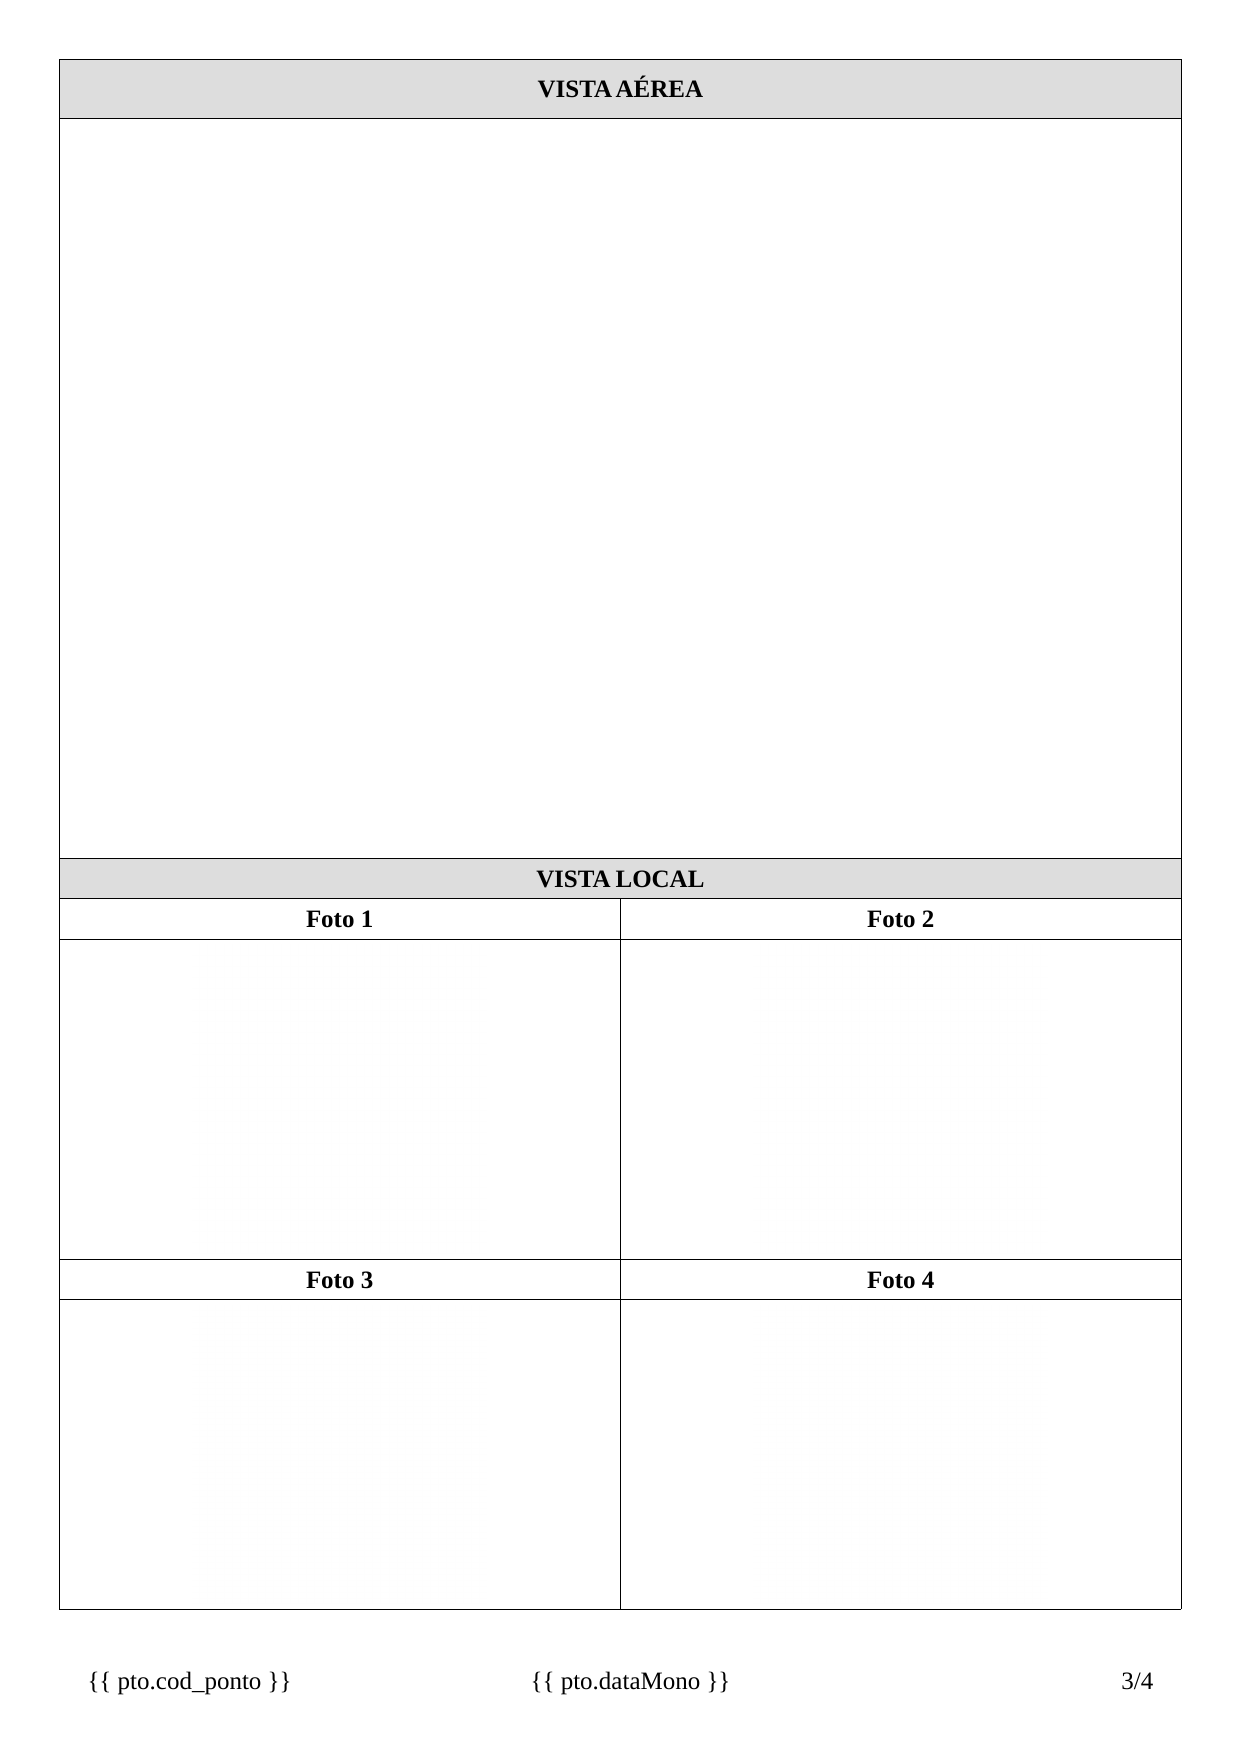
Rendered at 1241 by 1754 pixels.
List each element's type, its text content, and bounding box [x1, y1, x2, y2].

picture [118, 123, 1122, 852]
table_cell Foto 2 [621, 899, 1181, 938]
table_header VISTA LOCAL [60, 859, 1181, 898]
table_cell [621, 940, 1181, 1259]
table_cell [60, 940, 620, 1259]
table_cell Foto 1 [60, 899, 620, 938]
picture [191, 1305, 488, 1604]
table_cell Foto 3 [60, 1260, 620, 1299]
table_cell [60, 1300, 620, 1609]
picture [752, 944, 1049, 1254]
picture [752, 1305, 1049, 1604]
table_cell [621, 1300, 1181, 1609]
table_cell Foto 4 [621, 1260, 1181, 1299]
table_header VISTA AÉREA [60, 60, 1181, 118]
table_cell [60, 119, 1181, 858]
picture [191, 944, 488, 1254]
